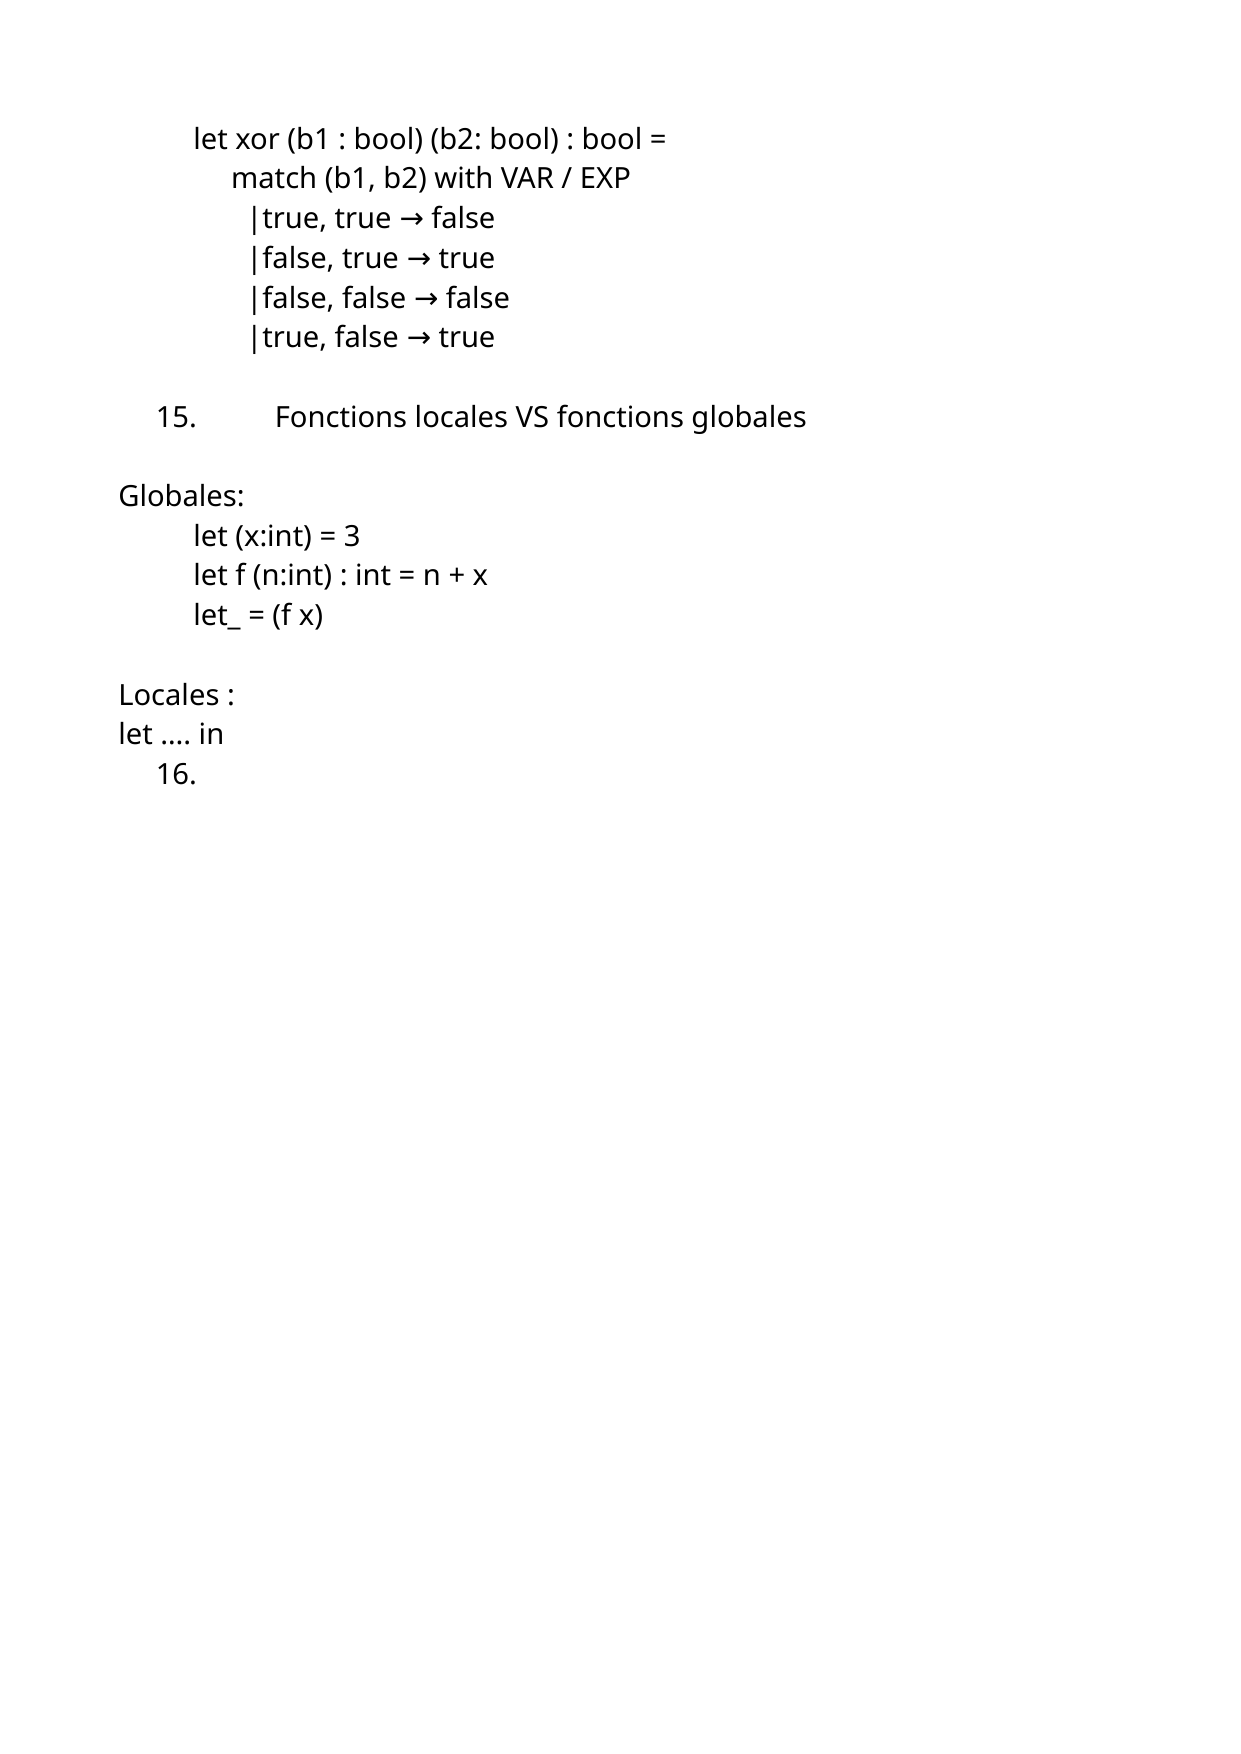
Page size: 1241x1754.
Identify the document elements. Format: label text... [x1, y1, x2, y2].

list |false, false → false [156, 277, 1122, 317]
list let_ = (f x) [156, 594, 1122, 634]
list |true, false → true [156, 317, 1122, 356]
list let xor (b1 : bool) (b2: bool) : bool = [156, 118, 1122, 158]
text Globales: [118, 475, 1122, 515]
list |true, true → false [156, 197, 1122, 237]
list Fonctions locales VS fonctions globales [156, 396, 1122, 436]
list let f (n:int) : int = n + x [156, 555, 1122, 594]
list |false, true → true [156, 237, 1122, 277]
text let …. in [118, 713, 1122, 753]
text Locales : [118, 674, 1122, 713]
list match (b1, b2) with VAR / EXP [156, 158, 1122, 197]
list let (x:int) = 3 [156, 515, 1122, 555]
